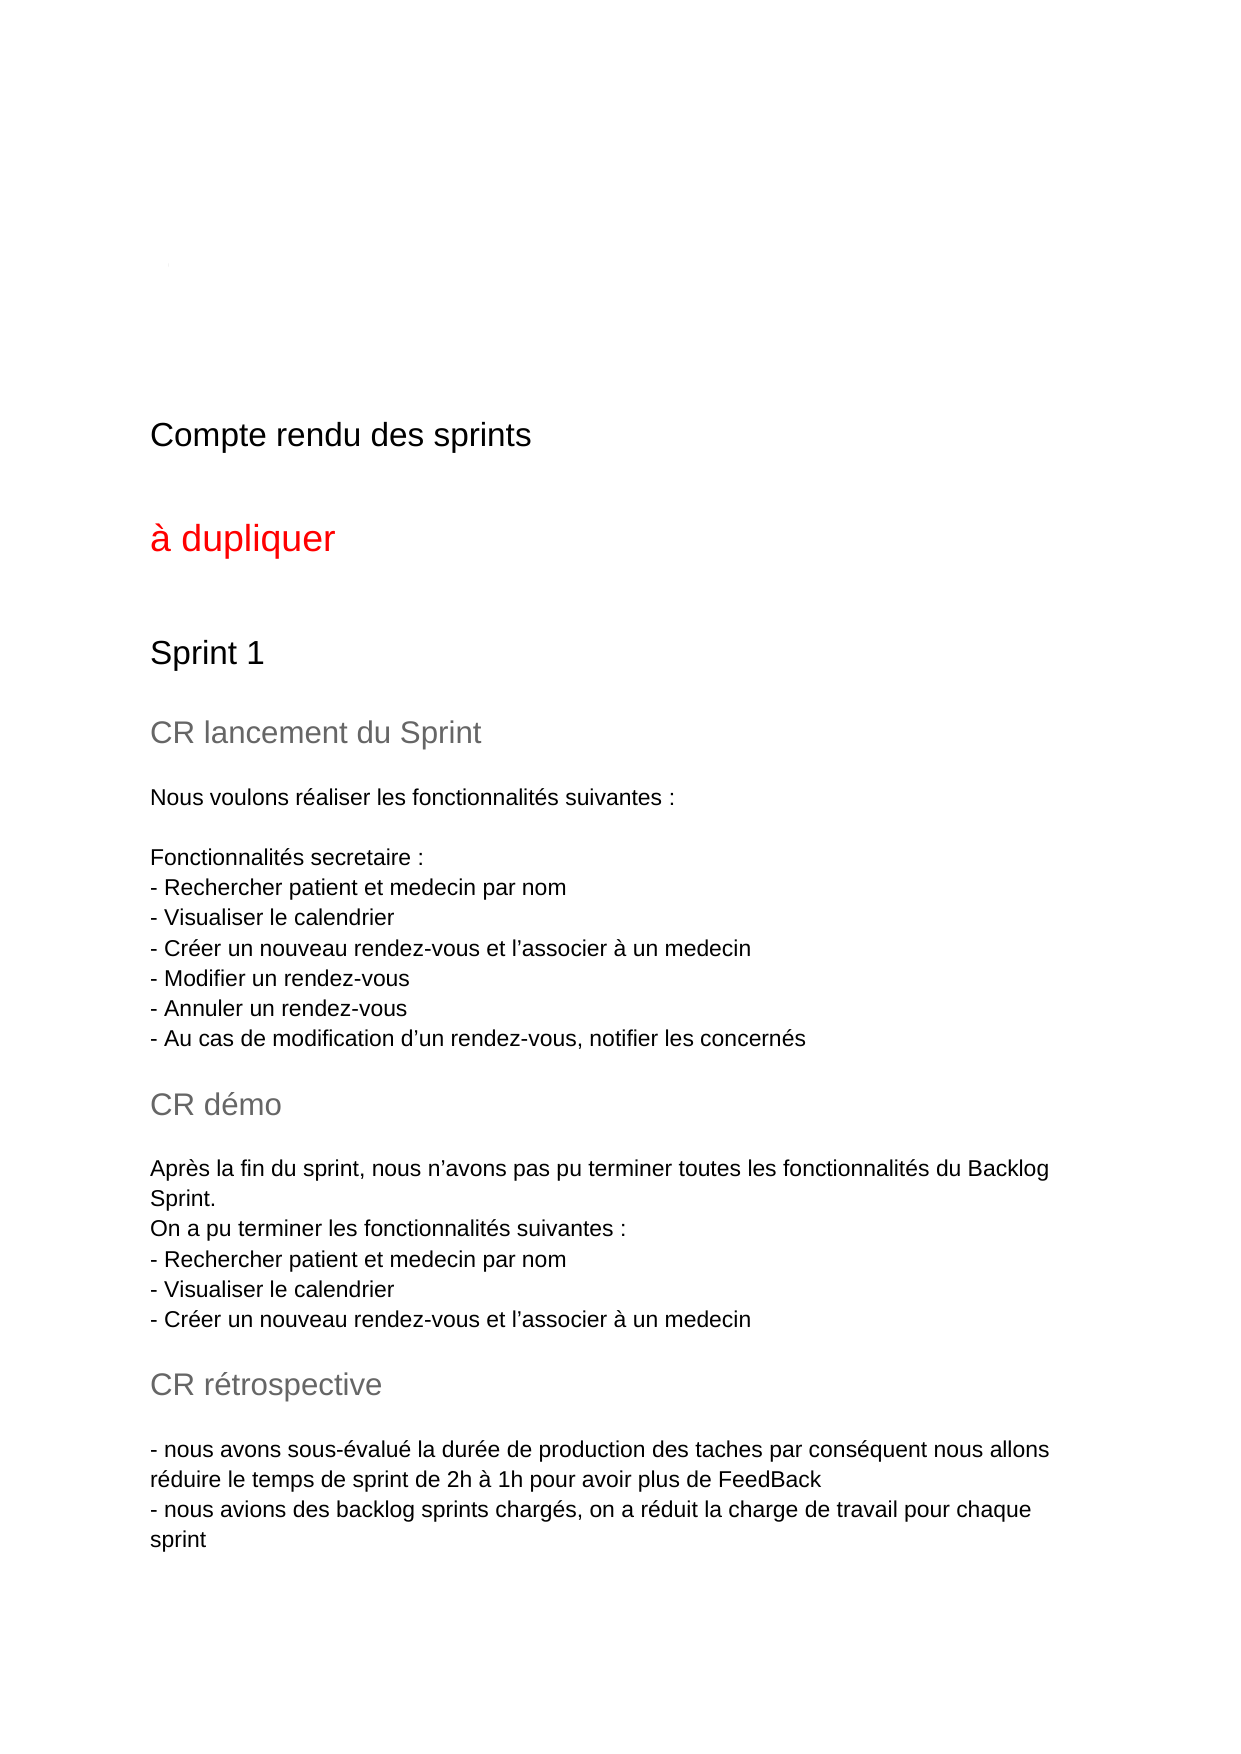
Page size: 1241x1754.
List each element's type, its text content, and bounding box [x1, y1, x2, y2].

text - Rechercher patient et medecin par nom [150, 1246, 1090, 1272]
text Nous voulons réaliser les fonctionnalités suivantes : [150, 783, 1090, 810]
text - Modifier un rendez-vous [150, 965, 1090, 991]
text - Au cas de modification d’un rendez-vous, notifier les concernés [150, 1025, 1090, 1052]
subtitle CR lancement du Sprint [150, 714, 1090, 750]
text - Rechercher patient et medecin par nom [150, 874, 1090, 901]
text - nous avions des backlog sprints chargés, on a réduit la charge de travail pour chaque sprint [150, 1496, 1090, 1553]
subtitle Compte rendu des sprints [150, 415, 1090, 454]
text à dupliquer [150, 516, 1090, 559]
subtitle CR démo [150, 1086, 1090, 1122]
text Fonctionnalités secretaire : [150, 844, 1090, 870]
subtitle CR rétrospective [150, 1366, 1090, 1402]
text Après la fin du sprint, nous n’avons pas pu terminer toutes les fonctionnalités du Backlog Sprint. [150, 1155, 1090, 1211]
text On a pu terminer les fonctionnalités suivantes : [150, 1215, 1090, 1242]
text - Créer un nouveau rendez-vous et l’associer à un medecin [150, 1306, 1090, 1332]
text - Visualiser le calendrier [150, 1276, 1090, 1302]
text - Annuler un rendez-vous [150, 995, 1090, 1021]
text - Créer un nouveau rendez-vous et l’associer à un medecin [150, 934, 1090, 961]
text - Visualiser le calendrier [150, 904, 1090, 931]
subtitle Sprint 1 [150, 633, 1090, 672]
text - nous avons sous-évalué la durée de production des taches par conséquent nous allons réduire le temps de sprint de 2h à 1h pour avoir plus de FeedBack [150, 1436, 1090, 1492]
